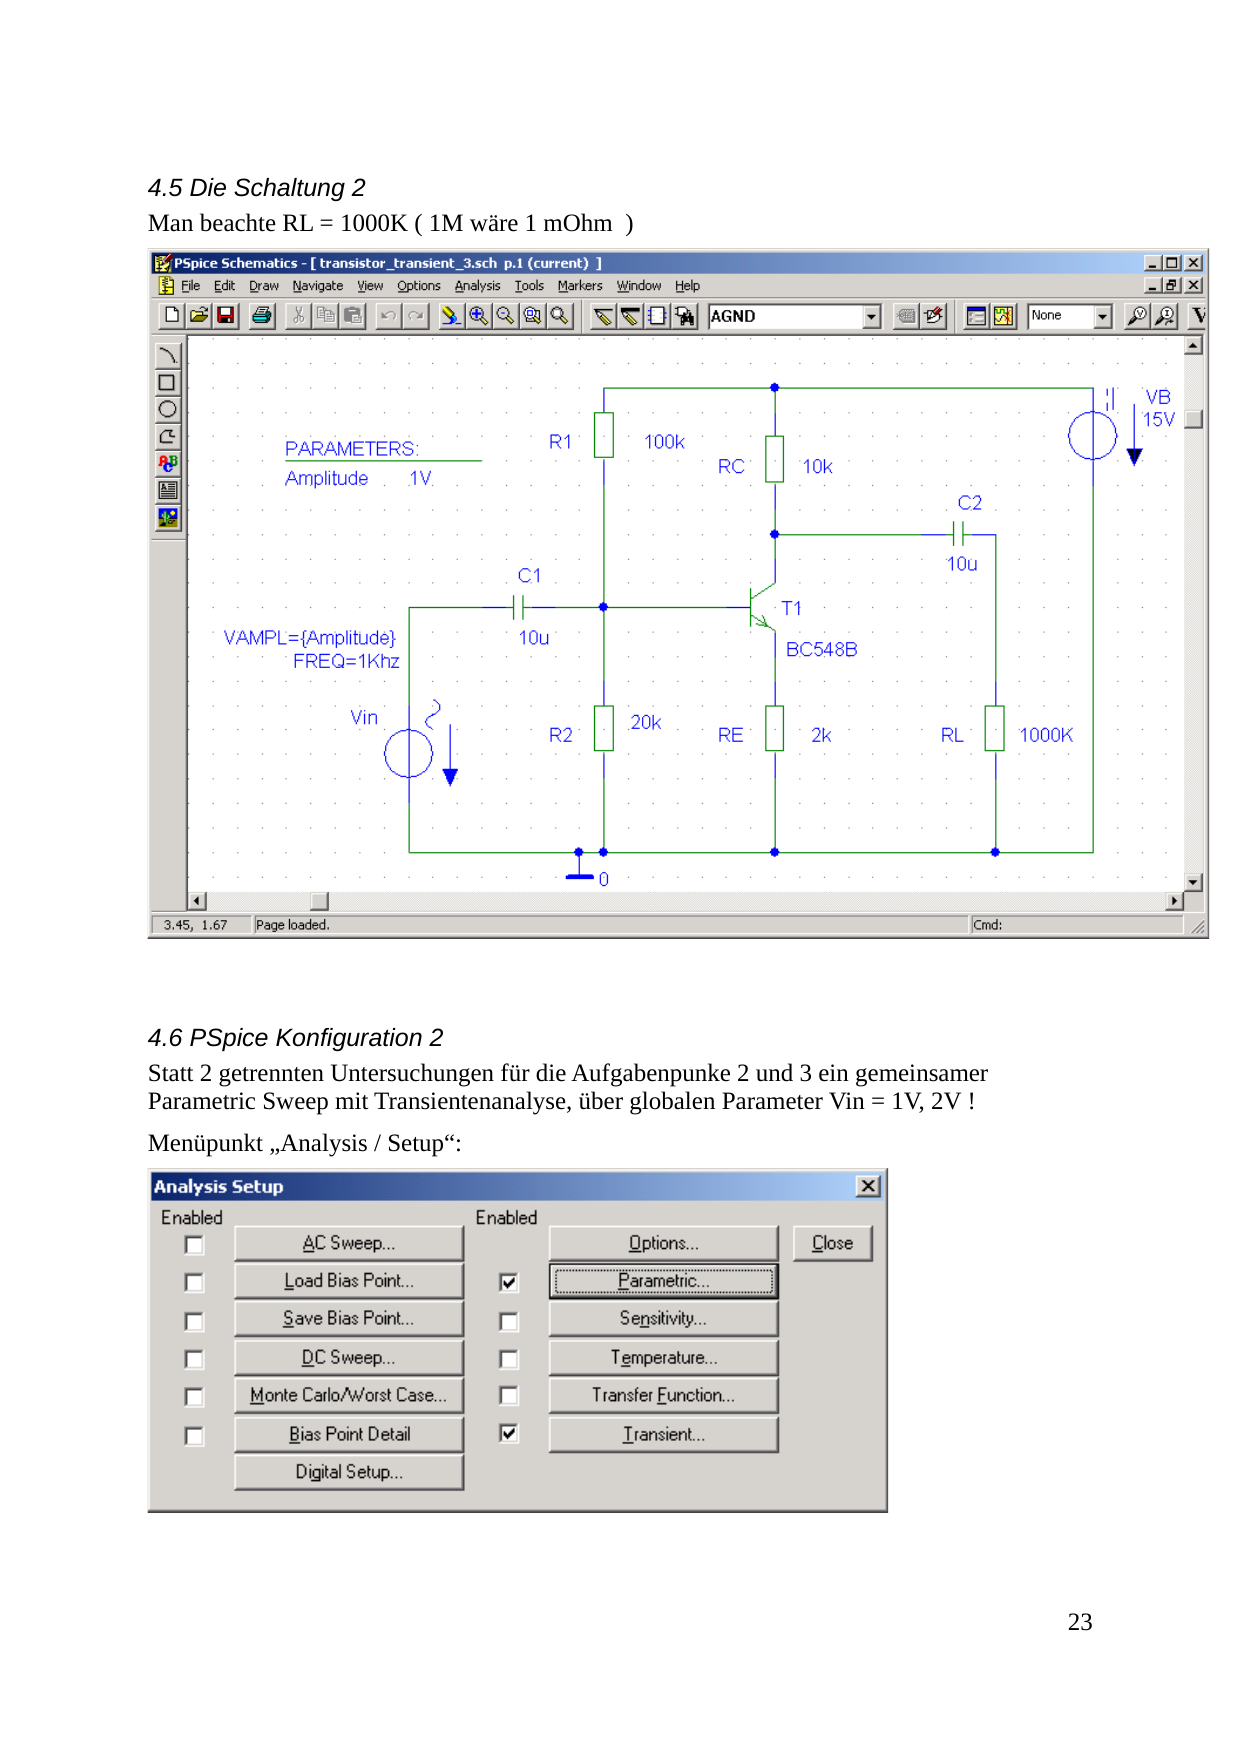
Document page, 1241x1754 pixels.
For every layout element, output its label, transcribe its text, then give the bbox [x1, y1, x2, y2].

picture [147, 248, 1210, 939]
text Menüpunkt „Analysis / Setup“: [148, 1128, 1093, 1156]
text Statt 2 getrennten Untersuchungen für die Aufgabenpunke 2 und 3 ein gemeinsamer Parametric Sweep mit Transientenanalyse, über globalen Parameter Vin = 1V, 2V ! [148, 1058, 1093, 1115]
subtitle 4.6 PSpice Konfiguration 2 [148, 1023, 1093, 1051]
picture [147, 1168, 889, 1513]
subtitle 4.5 Die Schaltung 2 [148, 173, 1093, 201]
text Man beachte RL = 1000K ( 1M wäre 1 mOhm ) [148, 208, 1093, 236]
